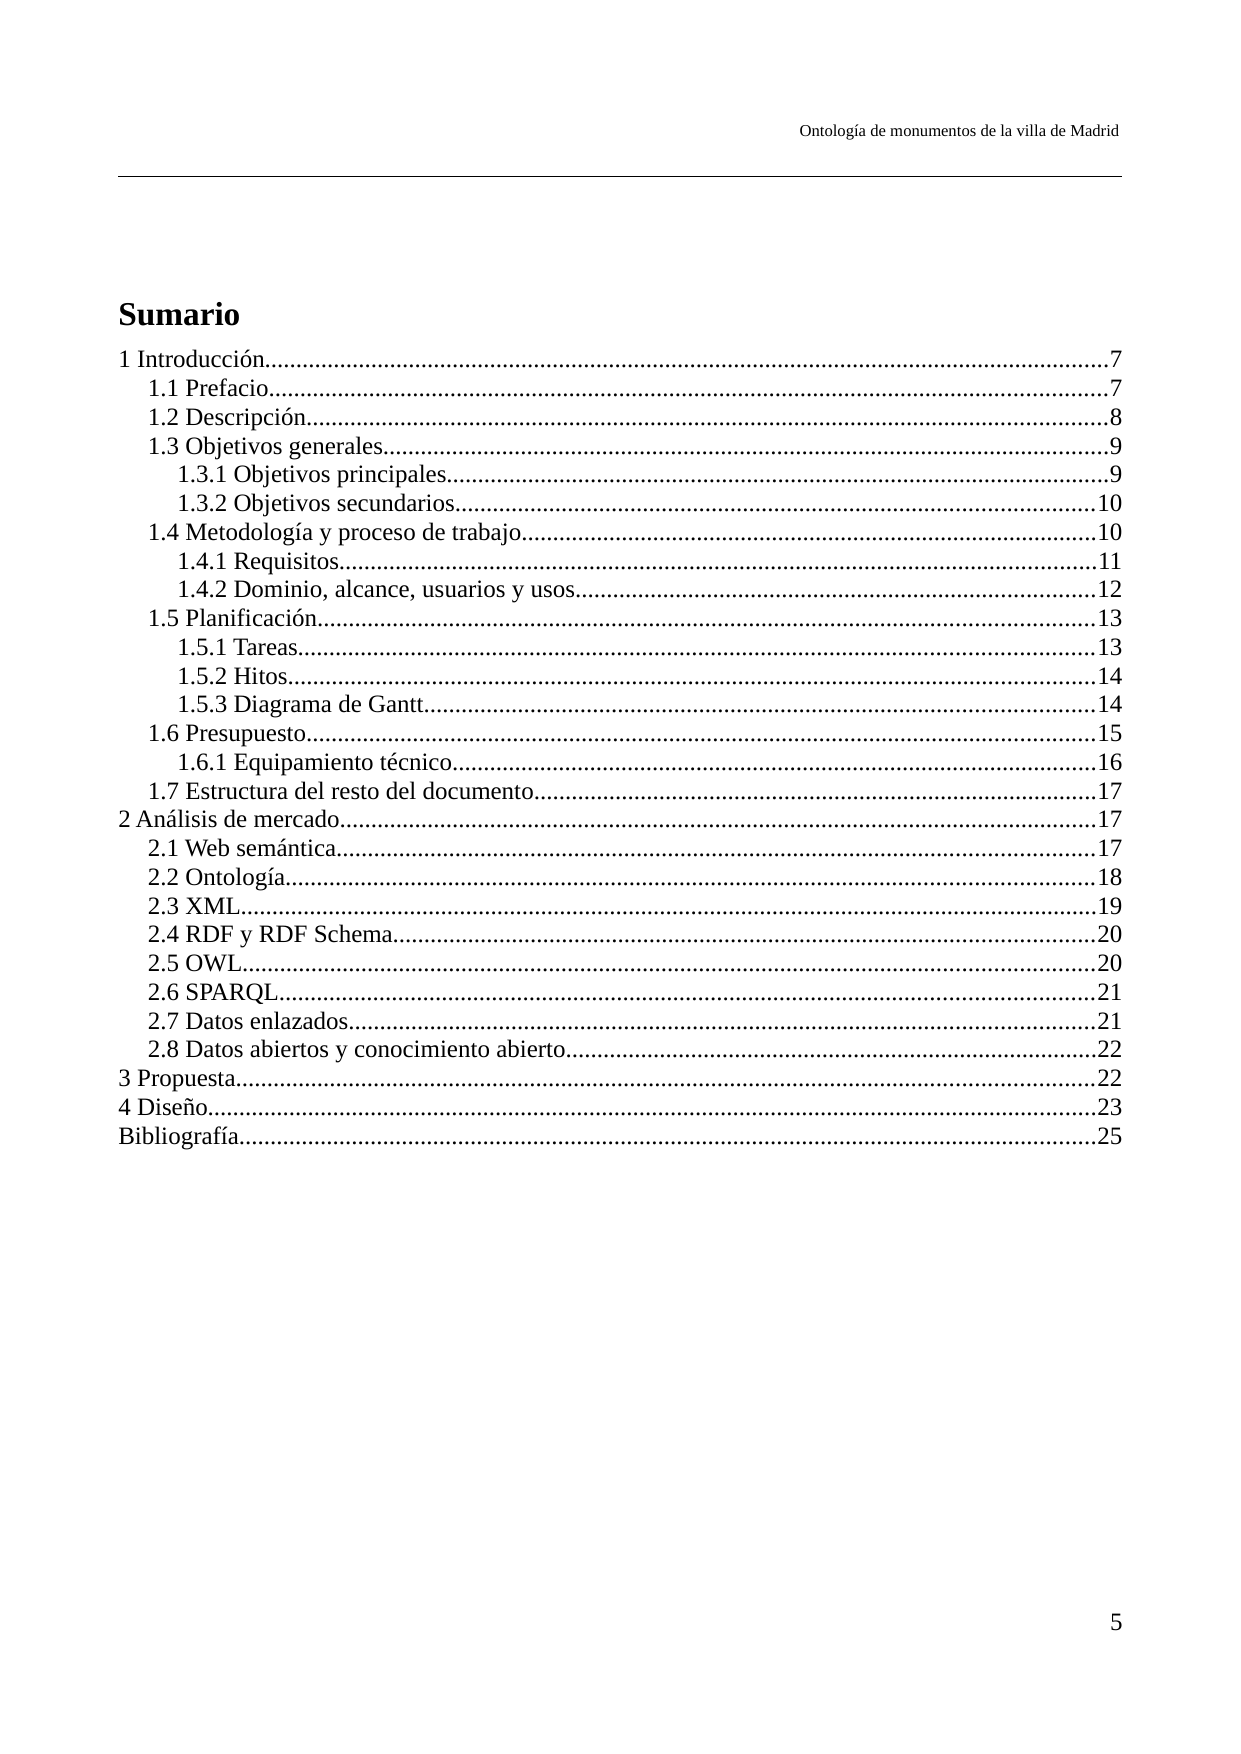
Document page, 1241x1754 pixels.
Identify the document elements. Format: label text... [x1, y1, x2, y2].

text 2.8 Datos abiertos y conocimiento abierto 22 [148, 1034, 1122, 1063]
text 1.7 Estructura del resto del documento 17 [148, 776, 1122, 804]
text 2.6 SPARQL 21 [148, 977, 1122, 1006]
text 1.2 Descripción 8 [148, 402, 1122, 431]
text 1.5.2 Hitos 14 [177, 661, 1122, 689]
text 1.3 Objetivos generales 9 [148, 431, 1122, 459]
text 1.5.1 Tareas 13 [177, 632, 1122, 661]
text Bibliografía 25 [118, 1121, 1122, 1149]
text 3 Propuesta 22 [118, 1063, 1122, 1092]
text 1 Introducción 7 [118, 344, 1122, 373]
text 2.7 Datos enlazados 21 [148, 1006, 1122, 1034]
text 2.3 XML 19 [148, 891, 1122, 919]
text 2.4 RDF y RDF Schema 20 [148, 919, 1122, 948]
text 2 Análisis de mercado 17 [118, 804, 1122, 833]
text 1.4.2 Dominio, alcance, usuarios y usos 12 [177, 574, 1122, 603]
text 4 Diseño 23 [118, 1092, 1122, 1121]
subtitle Sumario [118, 294, 1122, 332]
text 1.3.2 Objetivos secundarios 10 [177, 488, 1122, 517]
text 1.4.1 Requisitos 11 [177, 546, 1122, 574]
text 2.1 Web semántica 17 [148, 833, 1122, 862]
text 1.3.1 Objetivos principales 9 [177, 459, 1122, 488]
text 1.5 Planificación 13 [148, 603, 1122, 632]
text 2.2 Ontología 18 [148, 862, 1122, 891]
text 1.6 Presupuesto 15 [148, 718, 1122, 747]
text 1.6.1 Equipamiento técnico 16 [177, 747, 1122, 776]
text 1.5.3 Diagrama de Gantt 14 [177, 689, 1122, 718]
text 1.1 Prefacio 7 [148, 373, 1122, 402]
text 2.5 OWL 20 [148, 948, 1122, 977]
text 1.4 Metodología y proceso de trabajo 10 [148, 517, 1122, 546]
